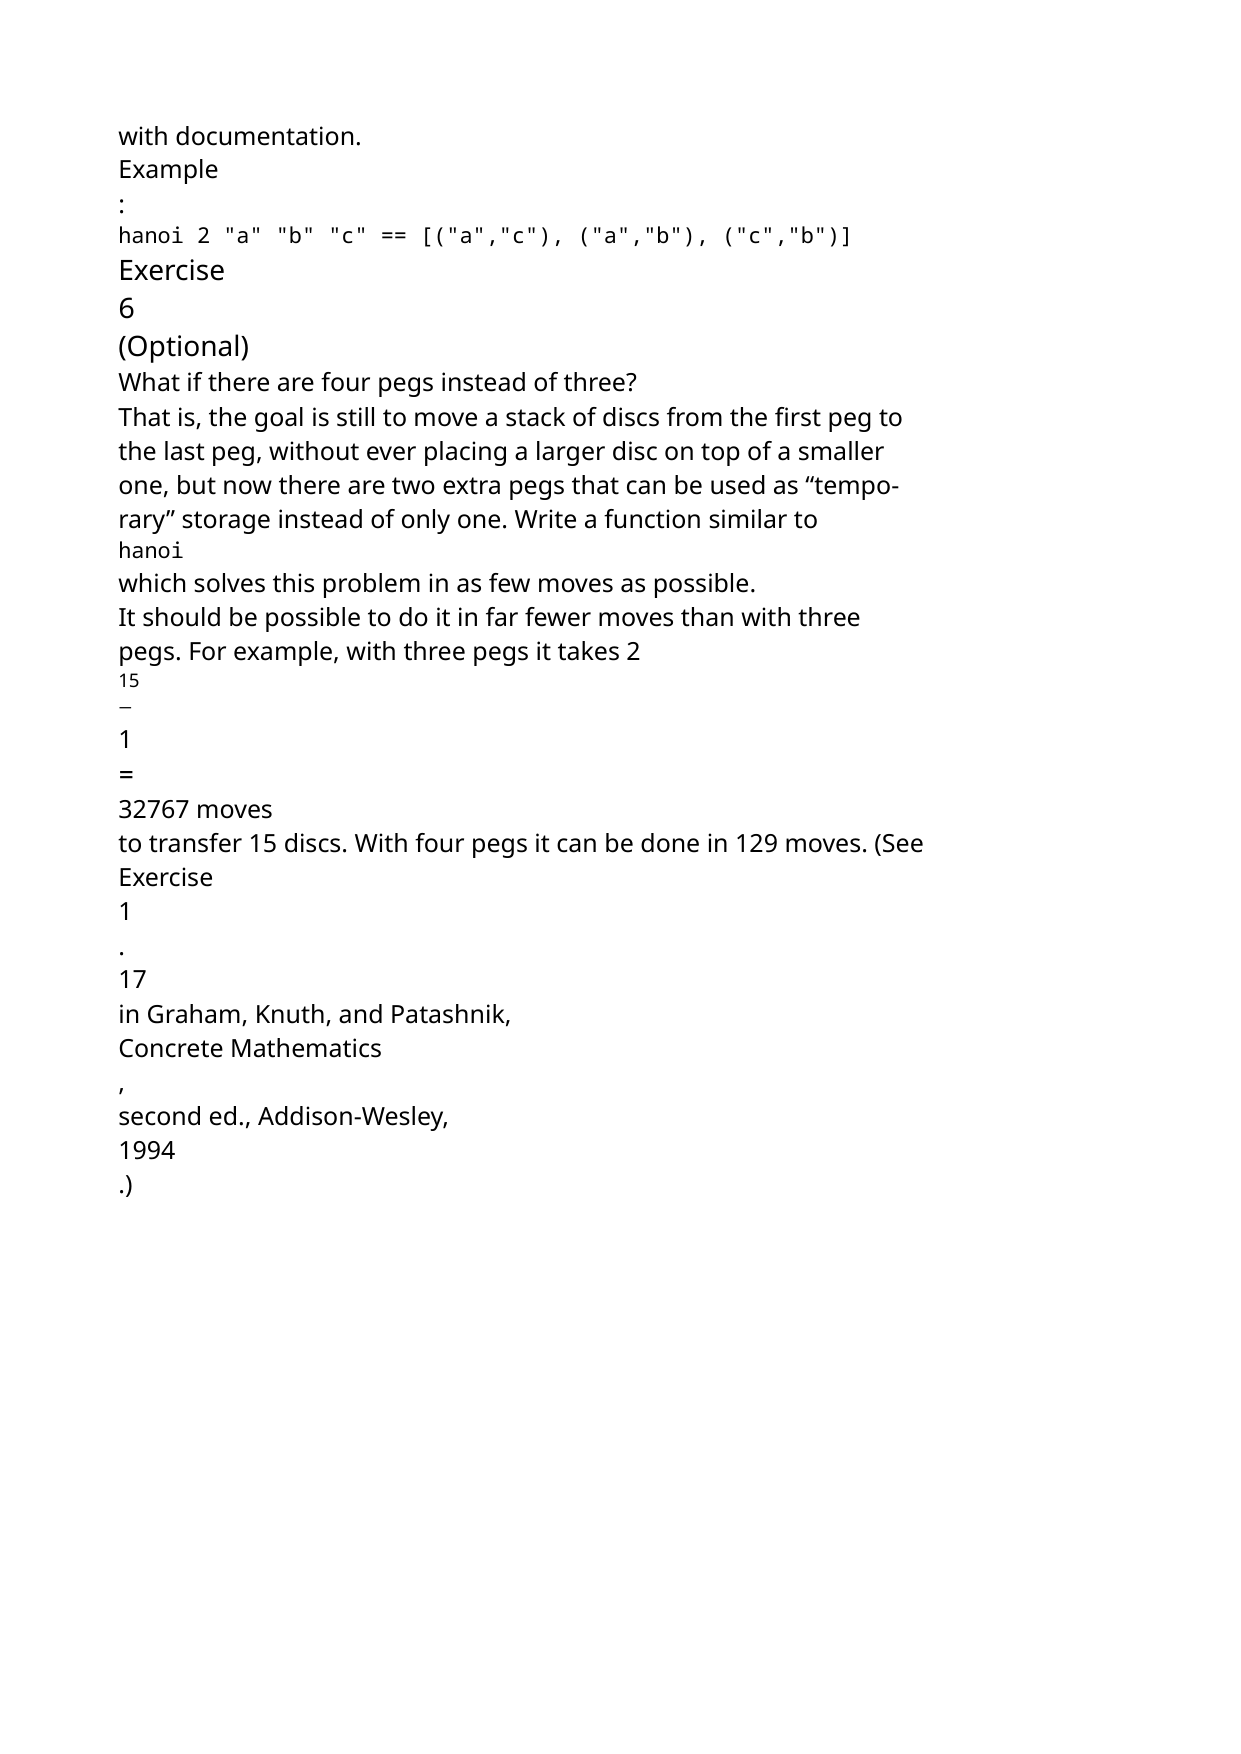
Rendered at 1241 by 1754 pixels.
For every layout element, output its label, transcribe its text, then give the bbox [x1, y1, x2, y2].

text 6 [118, 288, 1122, 327]
text It should be possible to do it in far fewer moves than with three [118, 599, 1122, 633]
text = [118, 756, 1122, 792]
text which solves this problem in as few moves as possible. [118, 565, 1122, 599]
text (Optional) [118, 327, 1122, 365]
text in Graham, Knuth, and Patashnik, [118, 996, 1122, 1030]
text . [118, 928, 1122, 962]
text rary” storage instead of only one. Write a function similar to [118, 501, 1122, 535]
text Example [118, 152, 1122, 186]
text 32767 moves [118, 792, 1122, 826]
text What if there are four pegs instead of three? [118, 365, 1122, 399]
text 1 [118, 722, 1122, 756]
text : [118, 186, 1122, 220]
text 15 [118, 667, 1122, 693]
text second ed., Addison-Wesley, [118, 1098, 1122, 1132]
text hanoi [118, 535, 1122, 565]
text with documentation. [118, 118, 1122, 152]
text the last peg, without ever placing a larger disc on top of a smaller [118, 433, 1122, 467]
text to transfer 15 discs. With four pegs it can be done in 129 moves. (See [118, 826, 1122, 860]
text , [118, 1064, 1122, 1098]
text Exercise [118, 250, 1122, 288]
text hanoi 2 "a" "b" "c" == [("a","c"), ("a","b"), ("c","b")] [118, 220, 1122, 250]
text one, but now there are two extra pegs that can be used as “tempo- [118, 467, 1122, 501]
text − [118, 693, 1122, 722]
text 17 [118, 962, 1122, 996]
text .) [118, 1167, 1122, 1201]
text That is, the goal is still to move a stack of discs from the first peg to [118, 399, 1122, 433]
text 1 [118, 894, 1122, 928]
text Exercise [118, 860, 1122, 894]
text Concrete Mathematics [118, 1030, 1122, 1064]
text pegs. For example, with three pegs it takes 2 [118, 633, 1122, 667]
text 1994 [118, 1132, 1122, 1167]
